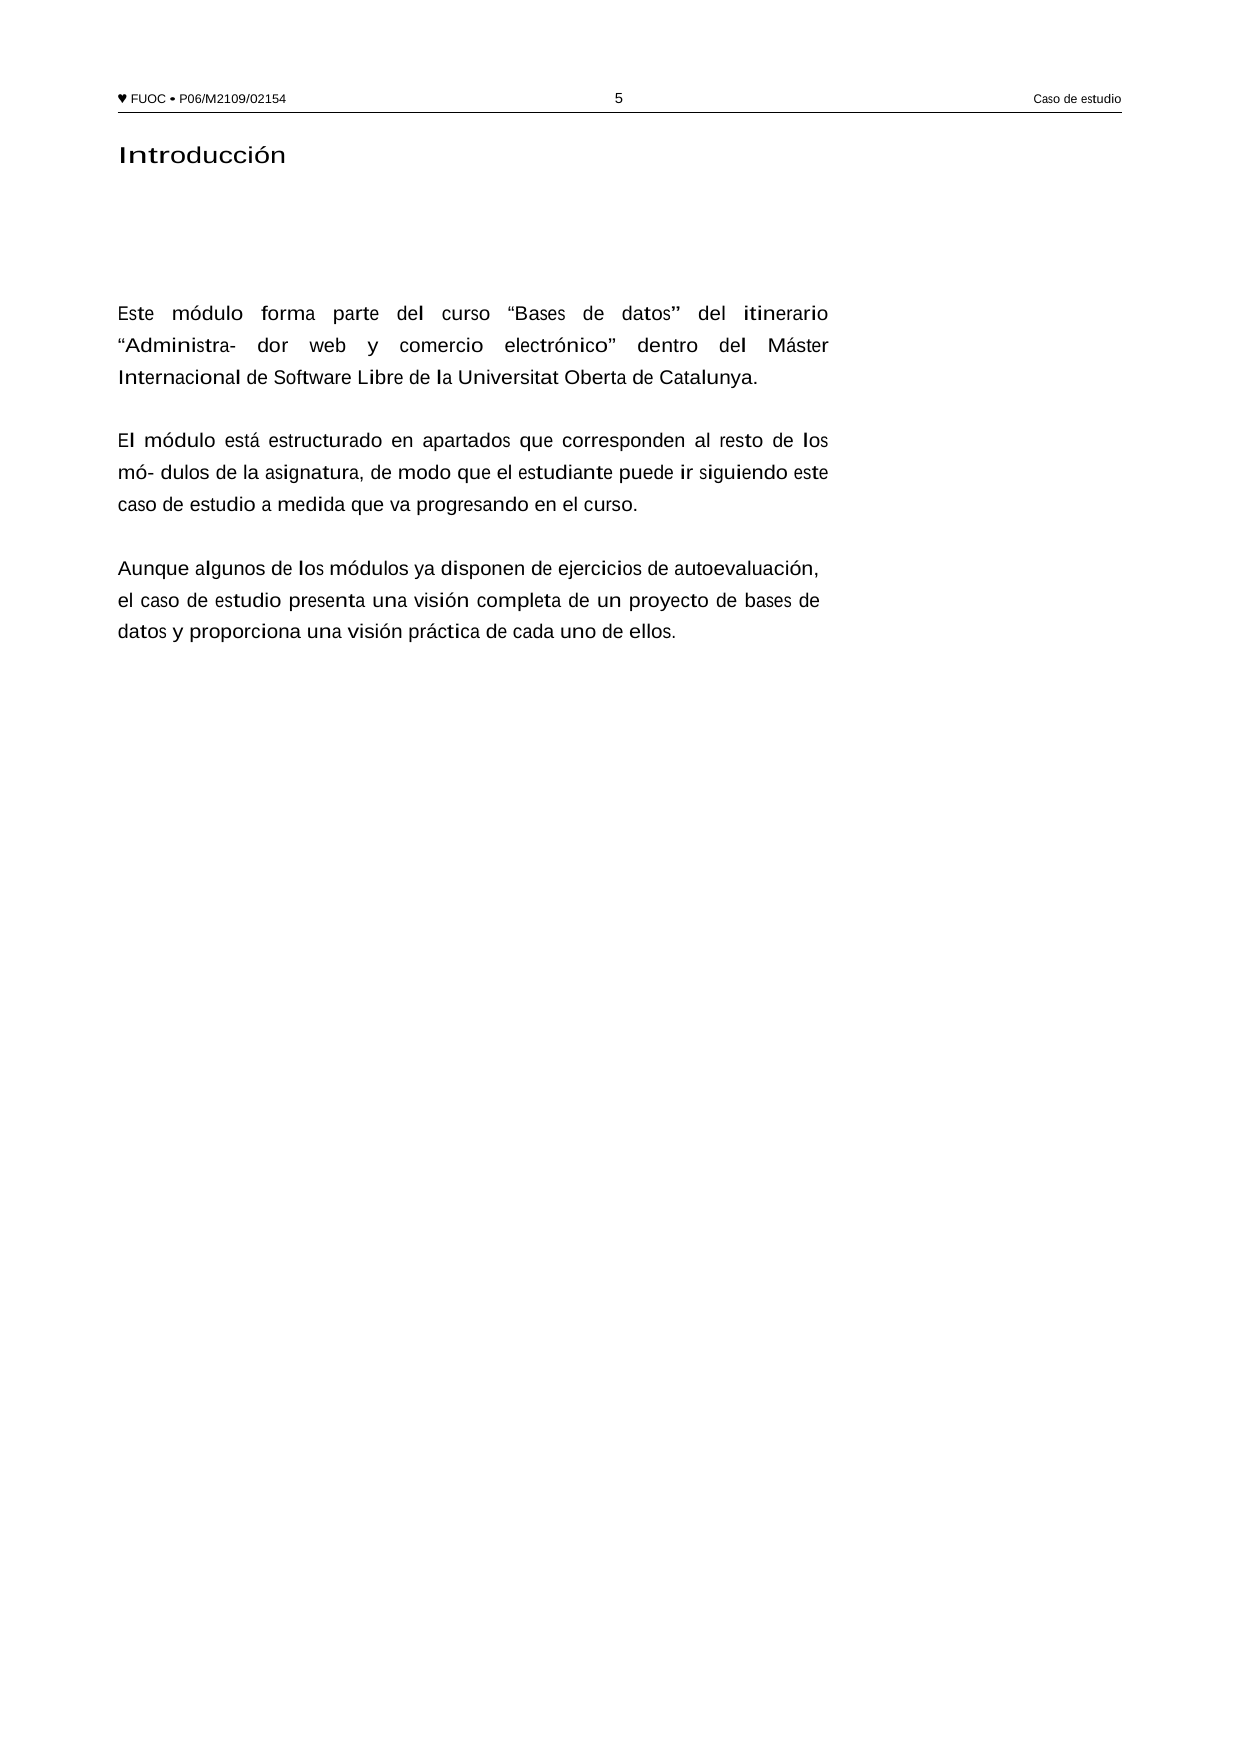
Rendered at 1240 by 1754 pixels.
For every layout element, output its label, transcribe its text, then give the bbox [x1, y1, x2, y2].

text Introducción [118, 142, 1135, 168]
text El módulo está estructurado en apartados que corresponden al resto de los mó- dulos de la asignatura, de modo que el estudiante puede ir siguiendo este caso de estudio a medida que va progresando en el curso. [118, 429, 829, 516]
text Aunque algunos de los módulos ya disponen de ejercicios de autoevaluación, [118, 557, 1135, 579]
text Este módulo forma parte del curso “Bases de datos” del itinerario “Administra- dor web y comercio electrónico” dentro del Máster Internacional de Software Libre de la Universitat Oberta de Catalunya. [118, 302, 829, 388]
text el caso de estudio presenta una visión completa de un proyecto de bases de datos y proporciona una visión práctica de cada uno de ellos. [118, 589, 844, 643]
text  FUOC • P06/M2109/02154 5 Caso de estudio [118, 89, 1140, 106]
